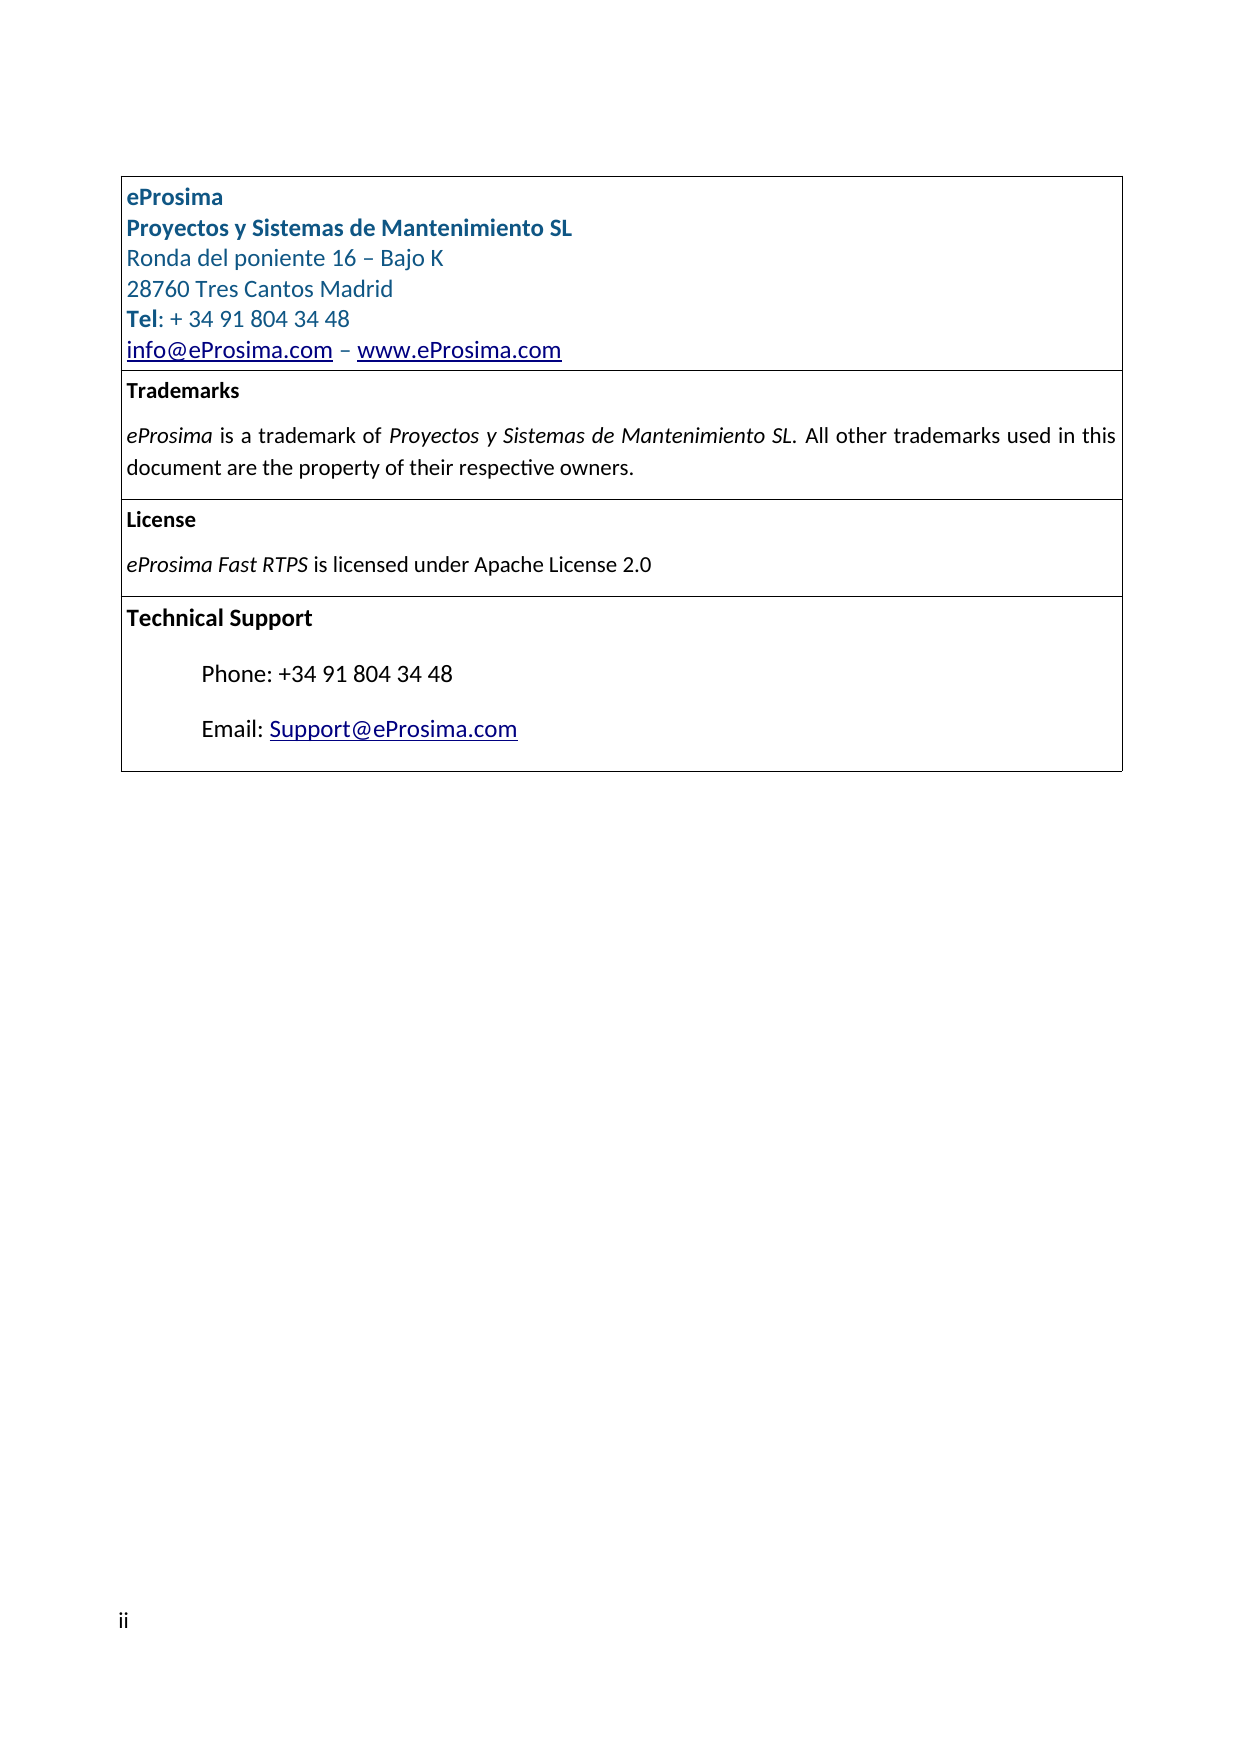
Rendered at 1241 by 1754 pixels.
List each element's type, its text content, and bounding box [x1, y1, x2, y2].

table_cell Technical Support Phone: +34 91 804 34 48 Email: Support@eProsima.com [122, 597, 1122, 771]
table_cell License eProsima Fast RTPS is licensed under Apache License 2.0 [122, 500, 1122, 596]
table_cell Trademarks eProsima is a trademark of Proyectos y Sistemas de Mantenimiento SL. All other trademarks used in this document are the property of their respective owners. [122, 371, 1122, 499]
table_header eProsima Proyectos y Sistemas de Mantenimiento SL Ronda del poniente 16 – Bajo K 28760 Tres Cantos Madrid Tel: + 34 91 804 34 48 info@eProsima.com – www.eProsima.com [122, 177, 1122, 370]
